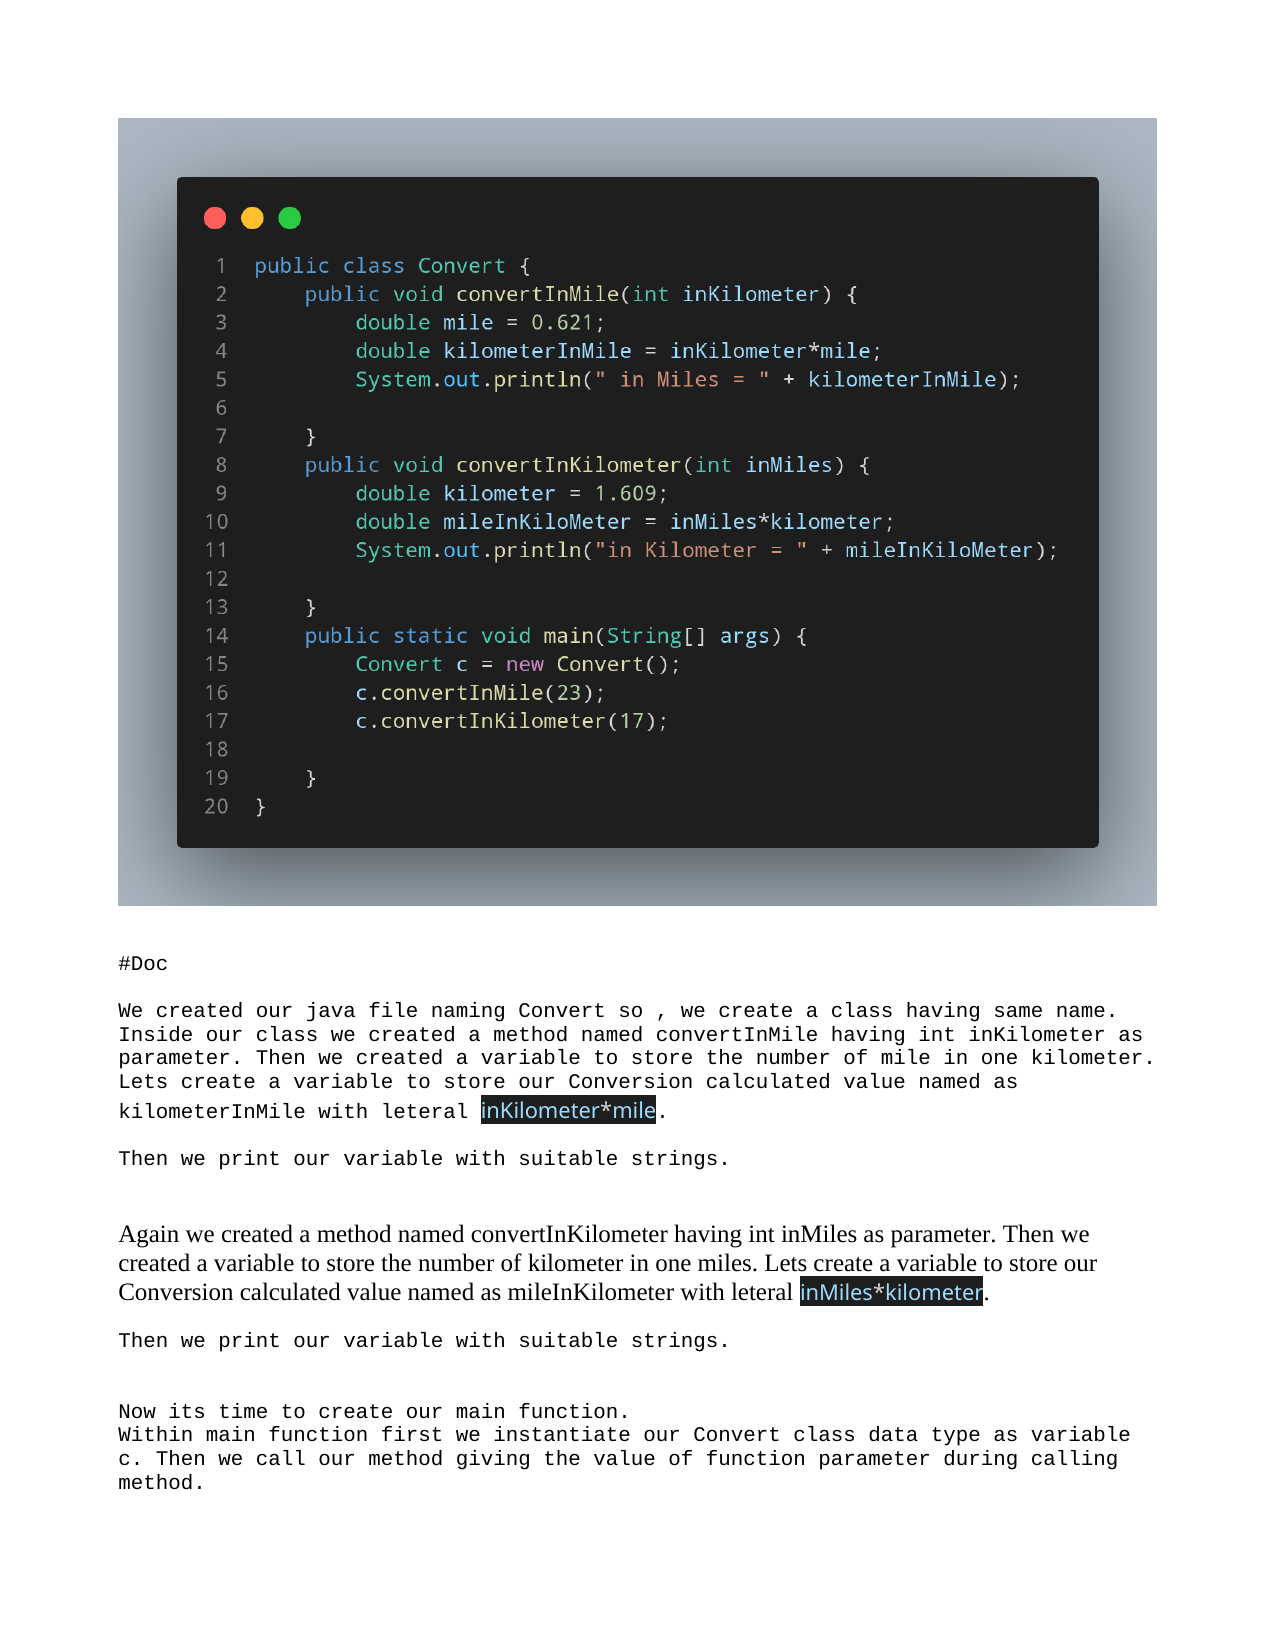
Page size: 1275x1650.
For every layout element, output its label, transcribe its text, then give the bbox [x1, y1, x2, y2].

text Then we print our variable with suitable strings. [118, 1148, 1157, 1172]
text #Doc [118, 953, 1157, 976]
text We created our java file naming Convert so , we create a class having same name. Inside our class we created a method named convertInMile having int inKilometer as parameter. Then we created a variable to store the number of mile in one kilometer. Lets create a variable to store our Conversion calculated value named as kilometerInMile with leteral inKilometer*mile. [118, 1000, 1157, 1124]
text Within main function first we instantiate our Convert class data type as variable c. Then we call our method giving the value of function parameter during calling method. [118, 1424, 1157, 1495]
picture [118, 118, 1157, 906]
text Then we print our variable with suitable strings. [118, 1330, 1157, 1353]
text Again we created a method named convertInKilometer having int inMiles as parameter. Then we created a variable to store the number of kilometer in one miles. Lets create a variable to store our Conversion calculated value named as mileInKilometer with leteral inMiles*kilometer. [118, 1219, 1157, 1306]
text Now its time to create our main function. [118, 1401, 1157, 1424]
